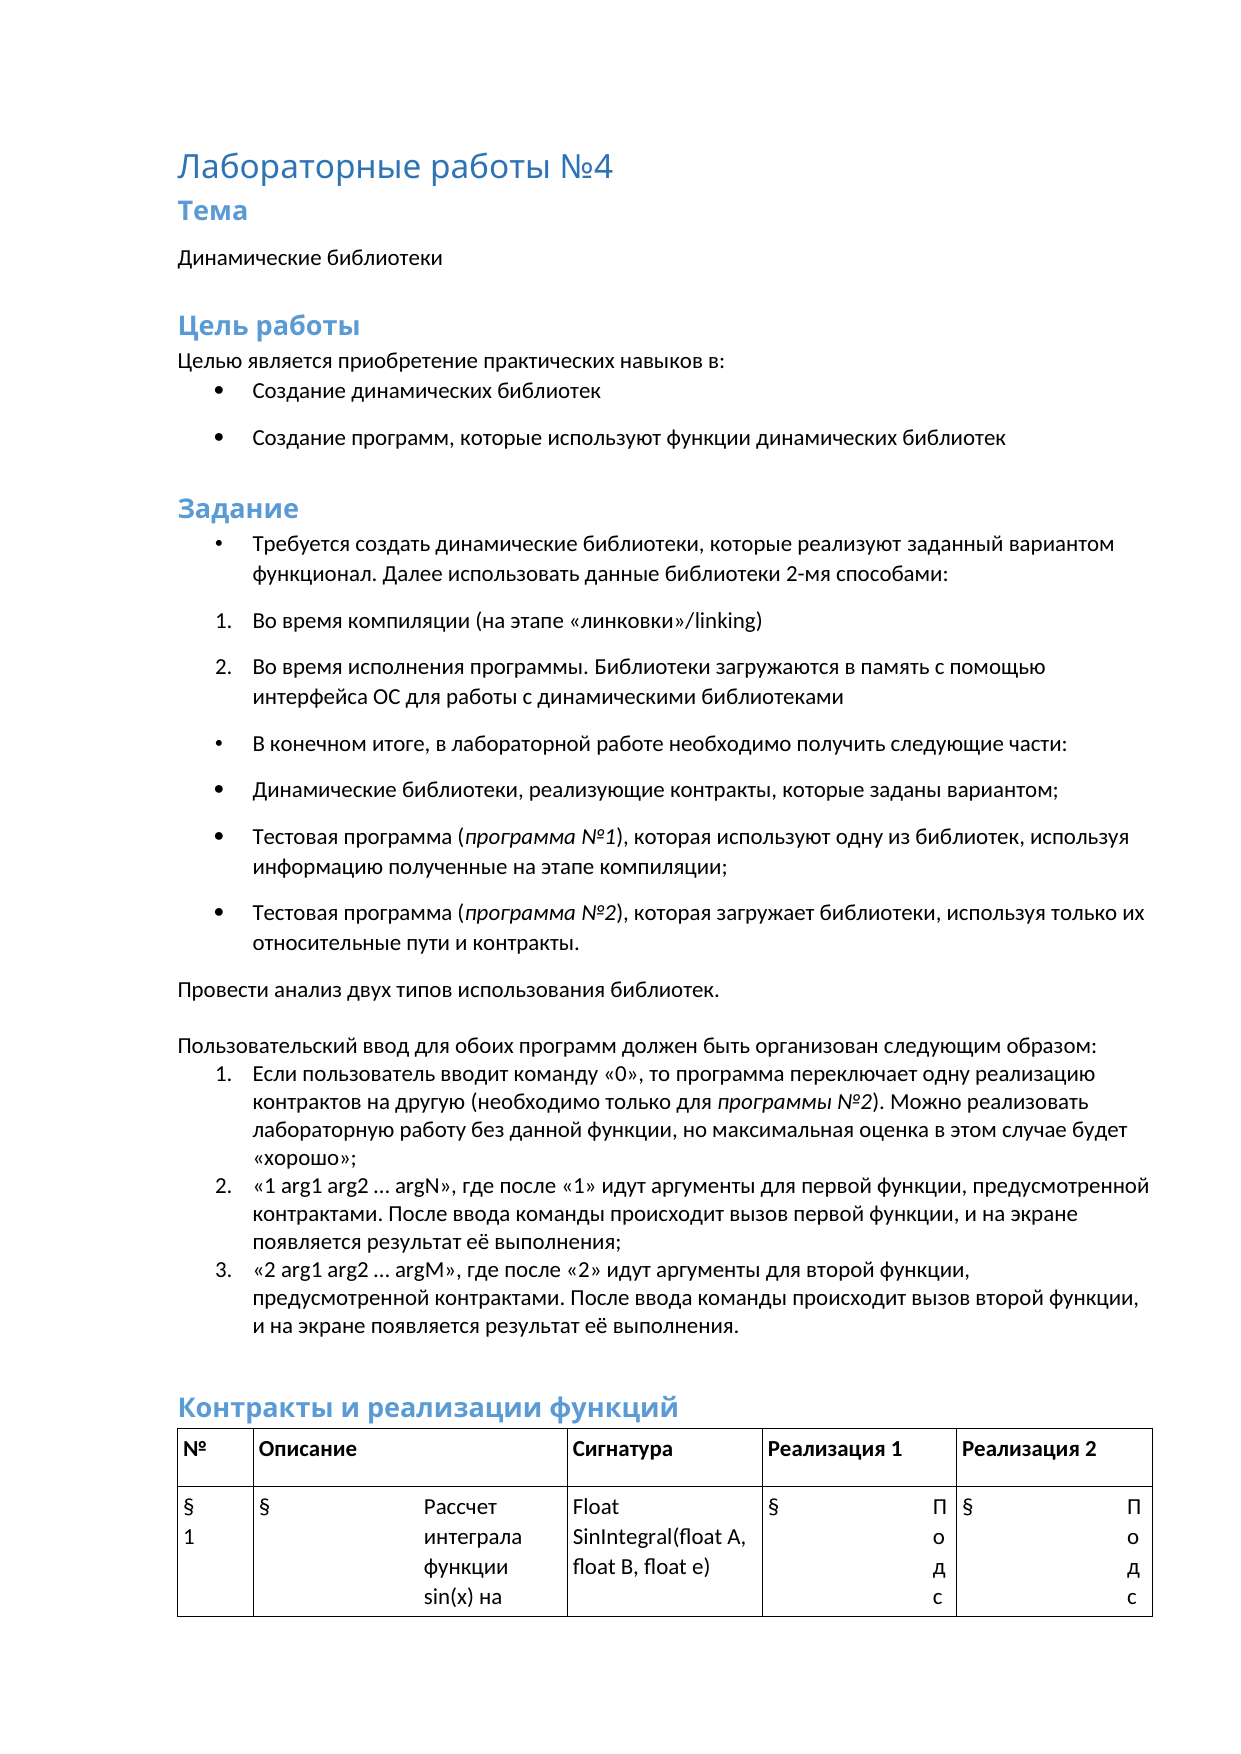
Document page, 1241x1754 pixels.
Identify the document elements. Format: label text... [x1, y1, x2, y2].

subtitle Пользовательский ввод для обоих программ должен быть организован следующим образом: [177, 1031, 1152, 1059]
table_cell Рассчет интеграла функции sin(x) на [254, 1487, 567, 1616]
subtitle Лабораторные работы №4 [177, 143, 1152, 188]
table_cell Float SinIntegral(float A, float B, float e) [568, 1487, 762, 1616]
table_cell Подсчет интеграла методом трапеций. [957, 1487, 1152, 1616]
table_header Реализация 1 [763, 1429, 956, 1486]
table_cell 1 [178, 1487, 253, 1616]
list Требуется создать динамические библиотеки, которые реализуют заданный вариантом функционал. Далее использовать данные библиотеки 2-мя способами: [215, 529, 1152, 587]
list Во время исполнения программы. Библиотеки загружаются в память с помощью интерфейса ОС для работы с динамическими библиотеками [215, 652, 1152, 710]
subtitle «1 arg1 arg2 … argN», где после «1» идут аргументы для первой функции, предусмотренной контрактами. После ввода команды происходит вызов первой функции, и на экране появляется результат её выполнения; [215, 1171, 1152, 1255]
subtitle Задание [177, 490, 1152, 527]
list Во время компиляции (на этапе «линковки»/linking) [215, 606, 1152, 634]
subtitle Провести анализ двух типов использования библиотек. [177, 975, 1152, 1003]
subtitle Если пользователь вводит команду «0», то программа переключает одну реализацию контрактов на другую (необходимо только для программы №2). Можно реализовать лабораторную работу без данной функции, но максимальная оценка в этом случае будет «хорошо»; [215, 1059, 1152, 1171]
table_header № [178, 1429, 253, 1486]
list Создание программ, которые используют функции динамических библиотек [215, 423, 1152, 451]
list Динамические библиотеки, реализующие контракты, которые заданы вариантом; [215, 775, 1152, 803]
text Тема [177, 192, 1152, 228]
subtitle «2 arg1 arg2 … argM», где после «2» идут аргументы для второй функции, предусмотренной контрактами. После ввода команды происходит вызов второй функции, и на экране появляется результат её выполнения. [215, 1255, 1152, 1339]
table_cell Подсчет интеграла методом прямоугольников. [763, 1487, 956, 1616]
list Тестовая программа (программа №2), которая загружает библиотеки, используя только их относительные пути и контракты. [215, 898, 1152, 956]
text Динамические библиотеки [177, 243, 1152, 272]
subtitle Контракты и реализации функций [177, 1388, 1152, 1425]
table_header Реализация 2 [957, 1429, 1152, 1486]
list Создание динамических библиотек [215, 376, 1152, 404]
list Тестовая программа (программа №1), которая используют одну из библиотек, используя информацию полученные на этапе компиляции; [215, 822, 1152, 880]
subtitle Цель работы [177, 307, 1152, 344]
list В конечном итоге, в лабораторной работе необходимо получить следующие части: [215, 729, 1152, 757]
table_header Описание [254, 1429, 567, 1486]
table_header Сигнатура [568, 1429, 762, 1486]
subtitle Целью является приобретение практических навыков в: [177, 346, 1152, 374]
